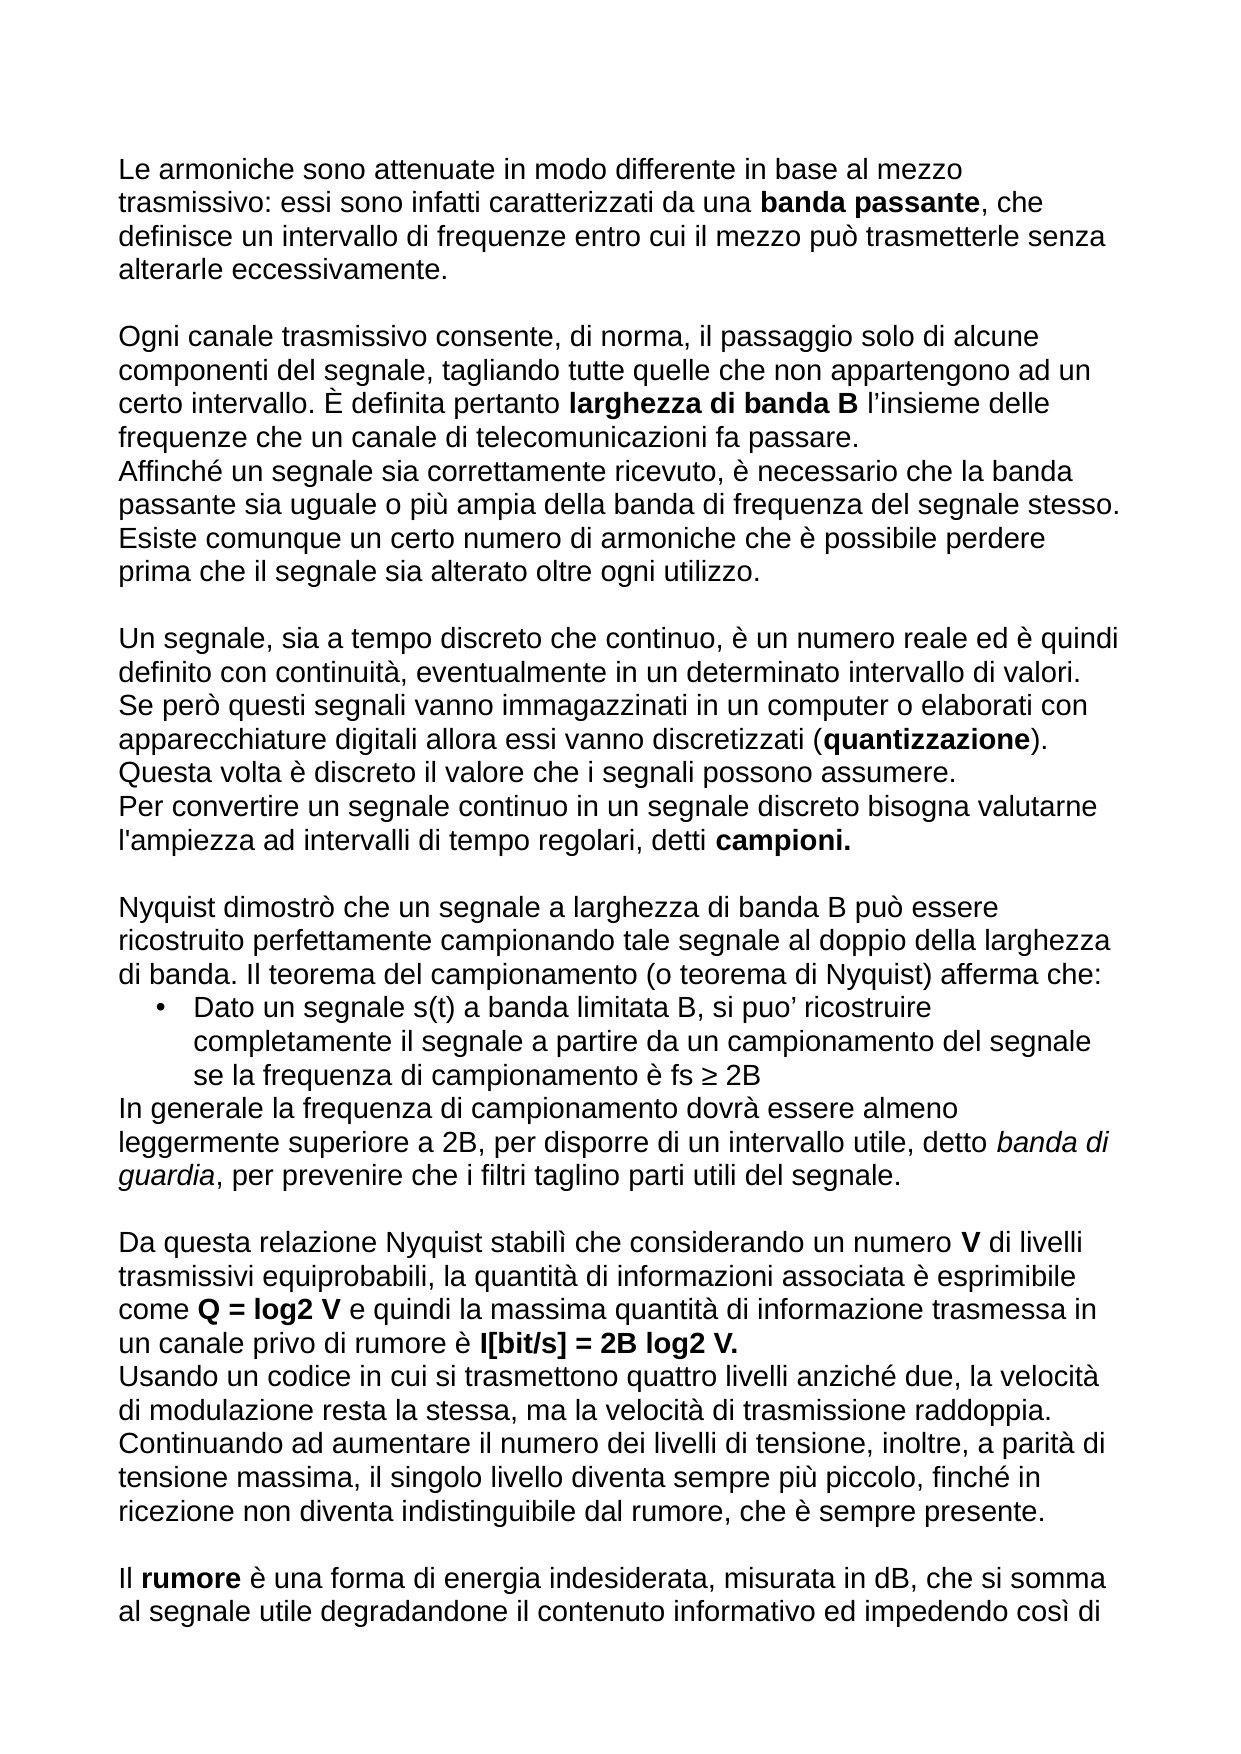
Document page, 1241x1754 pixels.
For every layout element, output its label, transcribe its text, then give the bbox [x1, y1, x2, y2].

text Da questa relazione Nyquist stabilì che considerando un numero V di livelli trasmissivi equiprobabili, la quantità di informazioni associata è esprimibile come Q = log2 V e quindi la massima quantità di informazione trasmessa in un canale privo di rumore è I[bit/s] = 2B log2 V. [118, 1225, 1122, 1359]
text In generale la frequenza di campionamento dovrà essere almeno leggermente superiore a 2B, per disporre di un intervallo utile, detto banda di guardia, per prevenire che i filtri taglino parti utili del segnale. [118, 1091, 1122, 1192]
text Nyquist dimostrò che un segnale a larghezza di banda B può essere ricostruito perfettamente campionando tale segnale al doppio della larghezza di banda. Il teorema del campionamento (o teorema di Nyquist) afferma che: [118, 889, 1122, 990]
text Continuando ad aumentare il numero dei livelli di tensione, inoltre, a parità di tensione massima, il singolo livello diventa sempre più piccolo, finché in ricezione non diventa indistinguibile dal rumore, che è sempre presente. [118, 1426, 1122, 1527]
text Per convertire un segnale continuo in un segnale discreto bisogna valutarne l'ampiezza ad intervalli di tempo regolari, detti campioni. [118, 789, 1122, 856]
text Affinché un segnale sia correttamente ricevuto, è necessario che la banda passante sia uguale o più ampia della banda di frequenza del segnale stesso. Esiste comunque un certo numero di armoniche che è possibile perdere prima che il segnale sia alterato oltre ogni utilizzo. [118, 453, 1122, 588]
text Un segnale, sia a tempo discreto che continuo, è un numero reale ed è quindi definito con continuità, eventualmente in un determinato intervallo di valori. Se però questi segnali vanno immagazzinati in un computer o elaborati con apparecchiature digitali allora essi vanno discretizzati (quantizzazione). Questa volta è discreto il valore che i segnali possono assumere. [118, 621, 1122, 789]
text Il rumore è una forma di energia indesiderata, misurata in dB, che si somma al segnale utile degradandone il contenuto informativo ed impedendo così di [118, 1561, 1122, 1628]
list Dato un segnale s(t) a banda limitata B, si puo’ ricostruire completamente il segnale a partire da un campionamento del segnale se la frequenza di campionamento è fs ≥ 2B [156, 990, 1122, 1091]
text Usando un codice in cui si trasmettono quattro livelli anziché due, la velocità di modulazione resta la stessa, ma la velocità di trasmissione raddoppia. [118, 1359, 1122, 1426]
text Le armoniche sono attenuate in modo differente in base al mezzo trasmissivo: essi sono infatti caratterizzati da una banda passante, che definisce un intervallo di frequenze entro cui il mezzo può trasmetterle senza alterarle eccessivamente. [118, 152, 1122, 286]
text Ogni canale trasmissivo consente, di norma, il passaggio solo di alcune componenti del segnale, tagliando tutte quelle che non appartengono ad un certo intervallo. È definita pertanto larghezza di banda B l’insieme delle frequenze che un canale di telecomunicazioni fa passare. [118, 319, 1122, 453]
